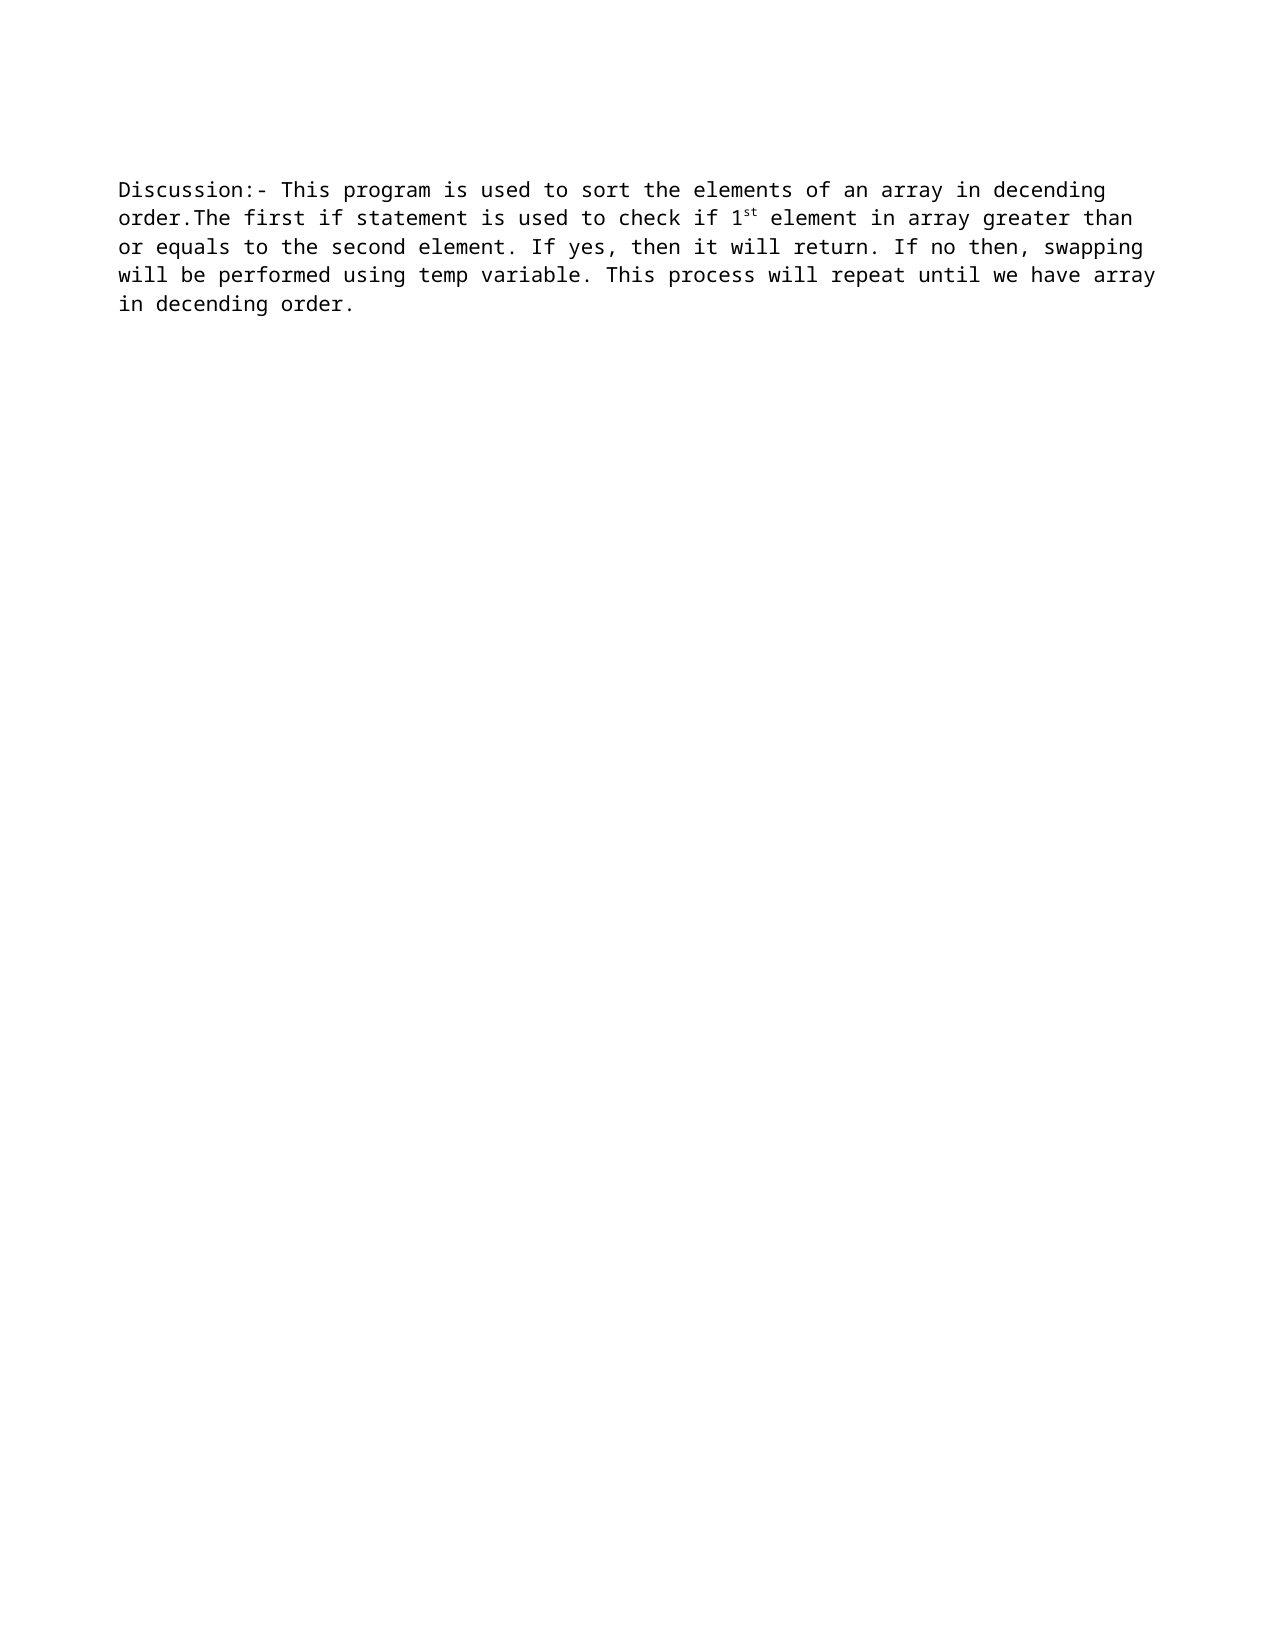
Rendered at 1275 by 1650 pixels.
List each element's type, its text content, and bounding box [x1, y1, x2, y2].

text Discussion:- This program is used to sort the elements of an array in decending order.The first if statement is used to check if 1st element in array greater than or equals to the second element. If yes, then it will return. If no then, swapping will be performed using temp variable. This process will repeat until we have array in decending order. [118, 175, 1157, 317]
